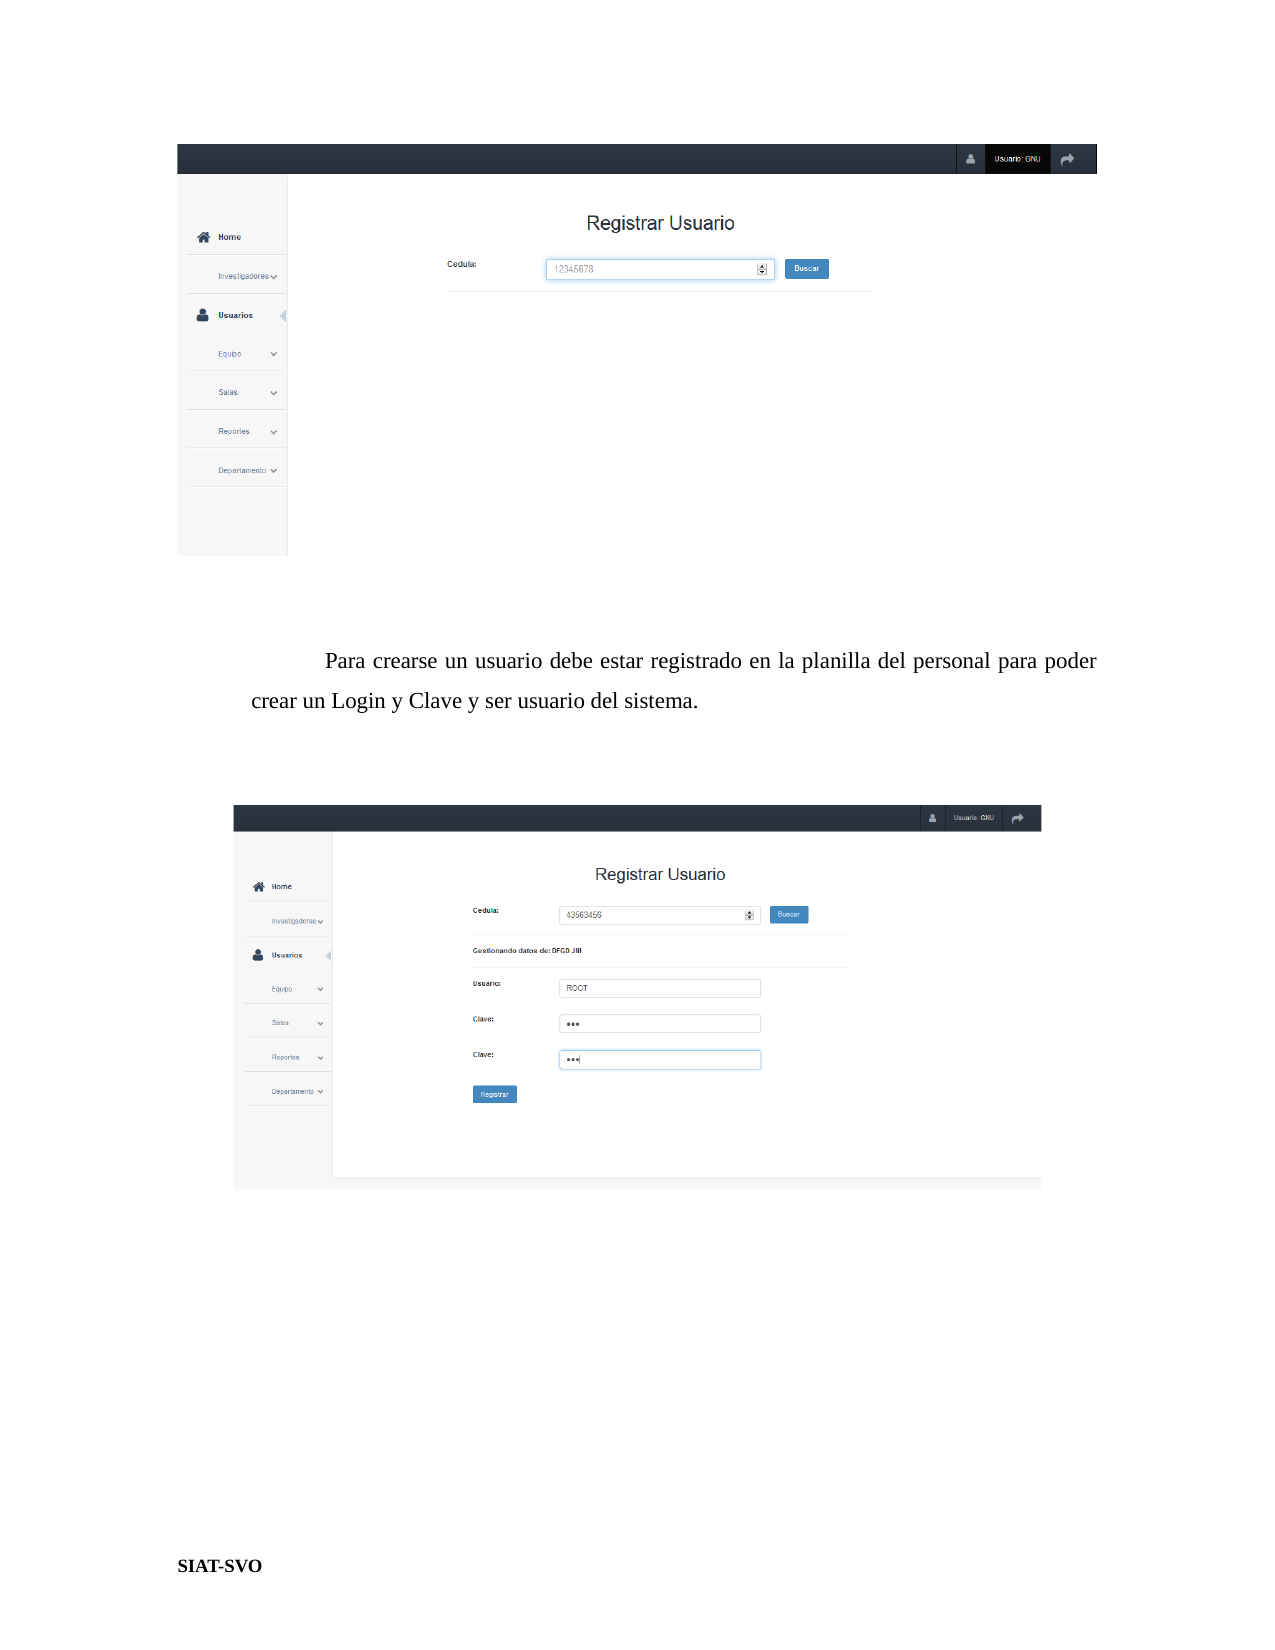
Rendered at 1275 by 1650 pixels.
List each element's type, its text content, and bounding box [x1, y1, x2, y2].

picture [177, 144, 1098, 556]
picture [233, 805, 1042, 1189]
list Para crearse un usuario debe estar registrado en la planilla del personal para poder crear un Login y Clave y ser usuario del sistema. [251, 647, 1098, 713]
